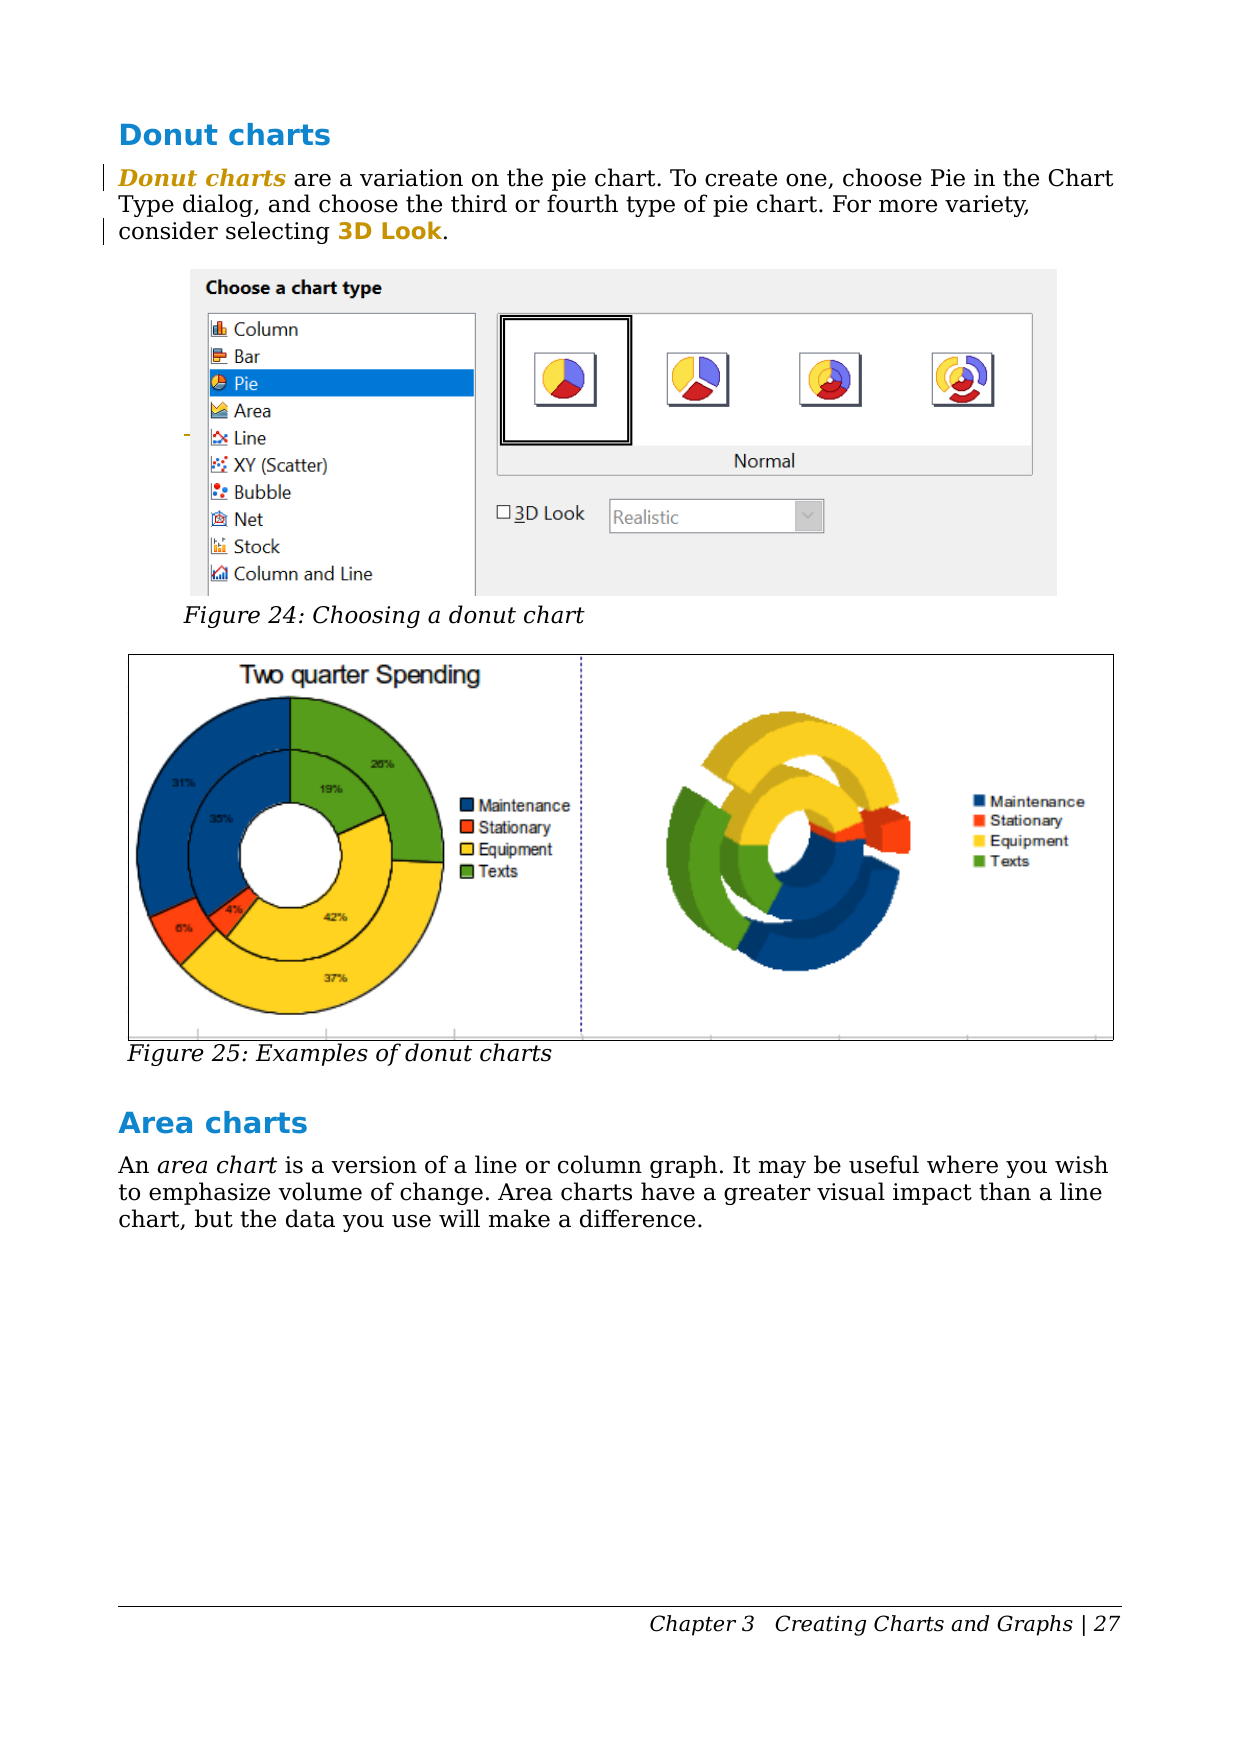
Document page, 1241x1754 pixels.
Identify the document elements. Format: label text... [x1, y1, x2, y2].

text Donut charts are a variation on the pie chart. To create one, choose Pie in the Chart Type dialog, and choose the third or fourth type of pie chart. For more variety, consider selecting 3D Look. [118, 164, 1122, 245]
subtitle Donut charts [118, 118, 1122, 152]
text Figure 24: Choosing a donut chart [184, 602, 1057, 629]
picture [129, 655, 1113, 1040]
picture [190, 269, 1057, 596]
text Figure 25: Examples of donut charts [127, 1040, 1113, 1067]
text An area chart is a version of a line or column graph. It may be useful where you wish to emphasize volume of change. Area charts have a greater visual impact than a line chart, but the data you use will make a difference. [118, 1152, 1122, 1232]
subtitle Area charts [118, 1106, 1122, 1140]
